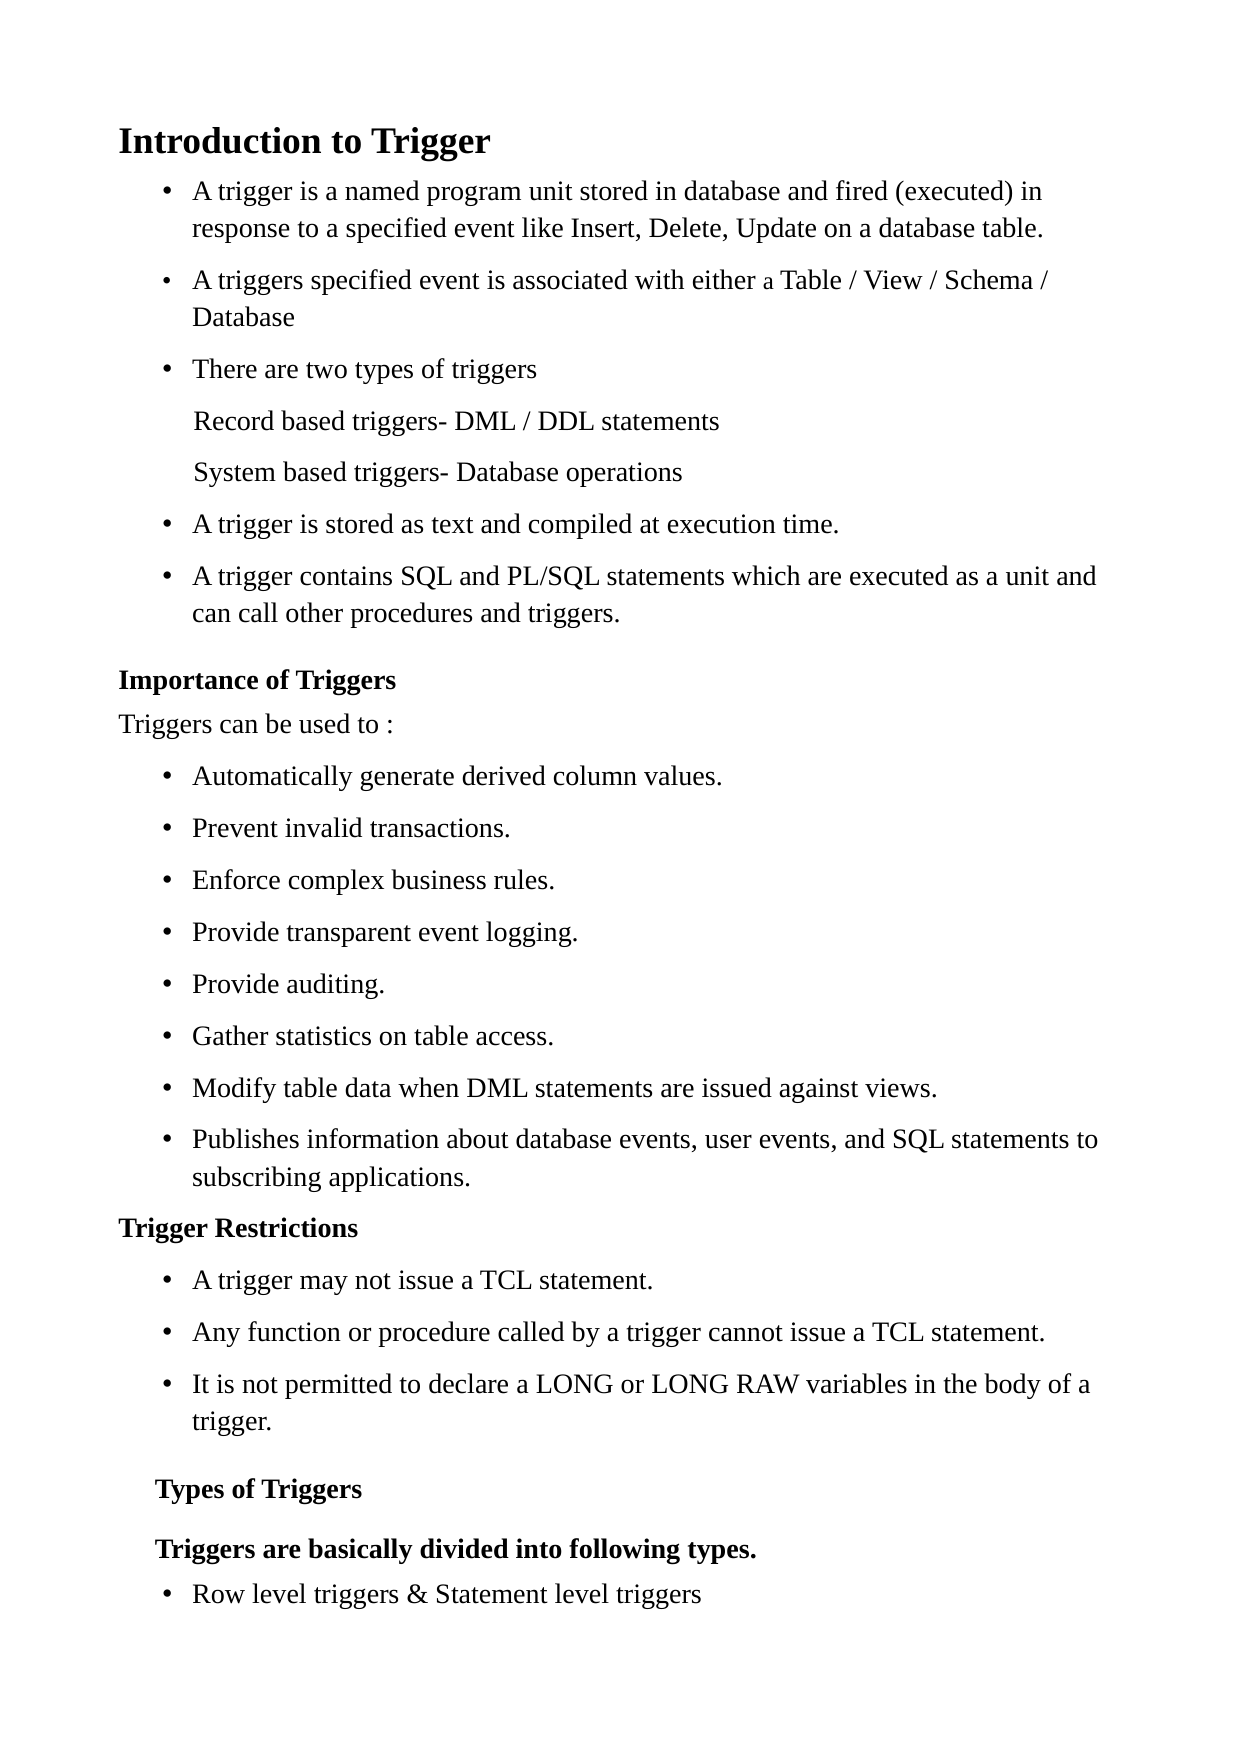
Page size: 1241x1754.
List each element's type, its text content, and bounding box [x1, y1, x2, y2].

subtitle Importance of Triggers [118, 663, 1122, 695]
list Prevent invalid transactions. [162, 811, 1122, 844]
list Row level triggers & Statement level triggers [162, 1577, 1122, 1610]
list A trigger may not issue a TCL statement. [162, 1263, 1122, 1296]
subtitle Types of Triggers [118, 1471, 1122, 1504]
list There are two types of triggers [162, 352, 1122, 384]
list Provide auditing. [162, 967, 1122, 999]
list Automatically generate derived column values. [162, 759, 1122, 792]
list Any function or procedure called by a trigger cannot issue a TCL statement. [162, 1315, 1122, 1348]
list A trigger contains SQL and PL/SQL statements which are executed as a unit and can call other procedures and triggers. [162, 559, 1122, 629]
list It is not permitted to declare a LONG or LONG RAW variables in the body of a trigger. [162, 1367, 1122, 1437]
list Modify table data when DML statements are issued against views. [162, 1071, 1122, 1103]
list Enforce complex business rules. [162, 863, 1122, 896]
text System based triggers- Database operations [118, 455, 1122, 488]
subtitle Triggers are basically divided into following types. [118, 1531, 1122, 1565]
text Record based triggers- DML / DDL statements [118, 404, 1122, 436]
list A trigger is a named program unit stored in database and fired (executed) in response to a specified event like Insert, Delete, Update on a database table. [162, 174, 1122, 243]
subtitle Introduction to Trigger [118, 118, 1122, 161]
list Provide transparent event logging. [162, 915, 1122, 947]
list A trigger is stored as text and compiled at execution time. [162, 507, 1122, 540]
text Triggers can be used to : [118, 708, 1122, 740]
text Trigger Restrictions [118, 1212, 1122, 1244]
list Publishes information about database events, user events, and SQL statements to subscribing applications. [162, 1122, 1122, 1192]
list Gather statistics on table access. [162, 1019, 1122, 1051]
list A triggers specified event is associated with either a Table / View / Schema / Database [162, 263, 1122, 332]
